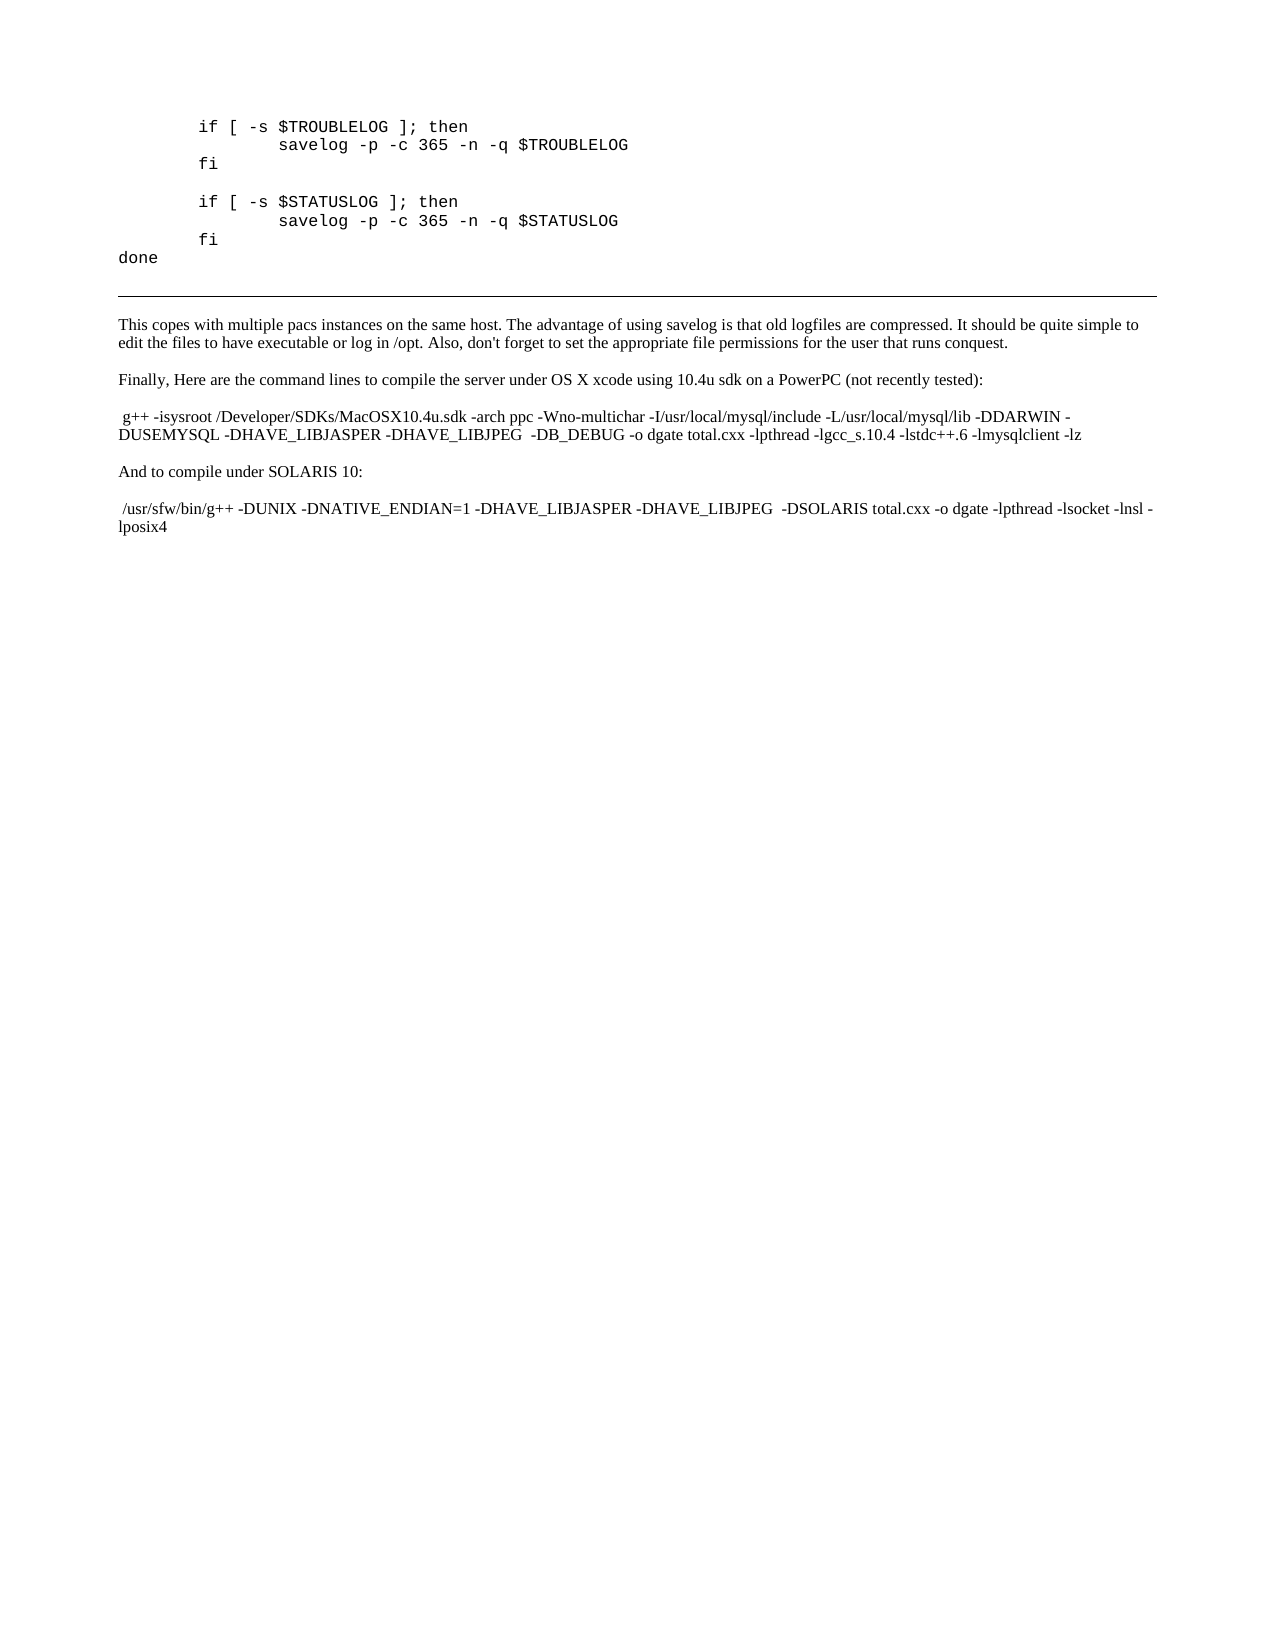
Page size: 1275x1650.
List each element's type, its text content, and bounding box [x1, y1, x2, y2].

text if [ -s $TROUBLELOG ]; then [118, 118, 1157, 137]
text savelog -p -c 365 -n -q $STATUSLOG [118, 212, 1157, 231]
text And to compile under SOLARIS 10: [118, 463, 1157, 481]
text /usr/sfw/bin/g++ -DUNIX -DNATIVE_ENDIAN=1 -DHAVE_LIBJASPER -DHAVE_LIBJPEG -DSOLARIS total.cxx -o dgate -lpthread -lsocket -lnsl -lposix4 [118, 499, 1157, 536]
text Finally, Here are the command lines to compile the server under OS X xcode using 10.4u sdk on a PowerPC (not recently tested): [118, 370, 1157, 389]
text done [118, 250, 1157, 269]
text This copes with multiple pacs instances on the same host. The advantage of using savelog is that old logfiles are compressed. It should be quite simple to edit the files to have executable or log in /opt. Also, don't forget to set the appropriate file permissions for the user that runs conquest. [118, 315, 1157, 352]
text savelog -p -c 365 -n -q $TROUBLELOG [118, 137, 1157, 156]
text if [ -s $STATUSLOG ]; then [118, 193, 1157, 212]
text g++ -isysroot /Developer/SDKs/MacOSX10.4u.sdk -arch ppc -Wno-multichar -I/usr/local/mysql/include -L/usr/local/mysql/lib -DDARWIN -DUSEMYSQL -DHAVE_LIBJASPER -DHAVE_LIBJPEG -DB_DEBUG -o dgate total.cxx -lpthread -lgcc_s.10.4 -lstdc++.6 -lmysqlclient -lz [118, 407, 1157, 444]
text fi [118, 231, 1157, 250]
text fi [118, 156, 1157, 175]
